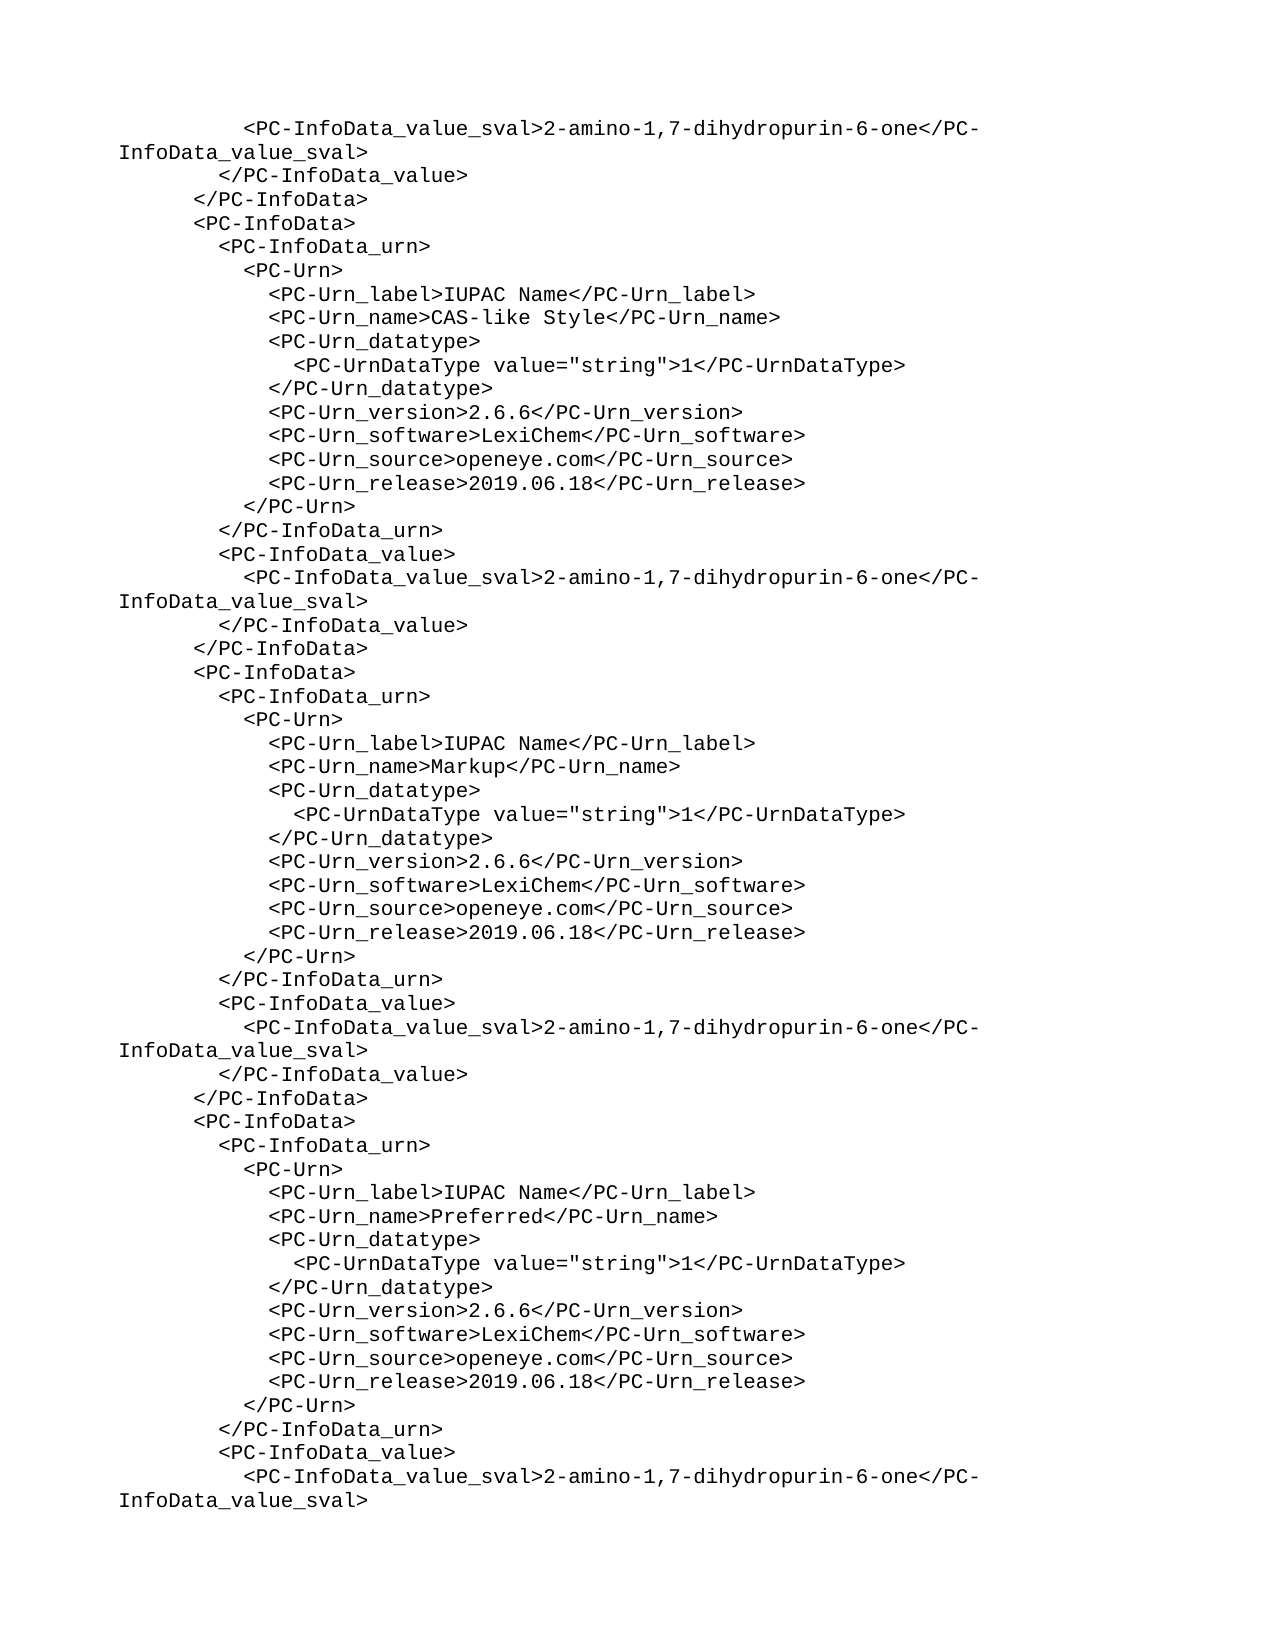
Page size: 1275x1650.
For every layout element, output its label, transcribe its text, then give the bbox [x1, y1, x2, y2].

text <PC-UrnDataType value="string">1</PC-UrnDataType> [118, 354, 1157, 378]
text <PC-Urn_label>IUPAC Name</PC-Urn_label> [118, 284, 1157, 307]
text <PC-Urn_name>Preferred</PC-Urn_name> [118, 1206, 1157, 1229]
text <PC-Urn_release>2019.06.18</PC-Urn_release> [118, 473, 1157, 496]
text </PC-Urn_datatype> [118, 1277, 1157, 1300]
text <PC-Urn> [118, 709, 1157, 733]
text <PC-Urn_software>LexiChem</PC-Urn_software> [118, 875, 1157, 898]
text <PC-InfoData_value_sval>2-amino-1,7-dihydropurin-6-one</PC-InfoData_value_sval> [118, 118, 1157, 165]
text </PC-InfoData_urn> [118, 1419, 1157, 1442]
text <PC-Urn> [118, 1158, 1157, 1182]
text <PC-Urn> [118, 260, 1157, 284]
text <PC-Urn_label>IUPAC Name</PC-Urn_label> [118, 733, 1157, 757]
text </PC-Urn_datatype> [118, 378, 1157, 402]
text </PC-Urn> [118, 1395, 1157, 1419]
text <PC-Urn_release>2019.06.18</PC-Urn_release> [118, 922, 1157, 946]
text <PC-InfoData_value_sval>2-amino-1,7-dihydropurin-6-one</PC-InfoData_value_sval> [118, 567, 1157, 615]
text </PC-Urn> [118, 496, 1157, 520]
text <PC-InfoData_urn> [118, 236, 1157, 260]
text </PC-InfoData_urn> [118, 969, 1157, 993]
text <PC-Urn_release>2019.06.18</PC-Urn_release> [118, 1371, 1157, 1395]
text <PC-InfoData_urn> [118, 686, 1157, 709]
text <PC-InfoData_value_sval>2-amino-1,7-dihydropurin-6-one</PC-InfoData_value_sval> [118, 1466, 1157, 1513]
text <PC-UrnDataType value="string">1</PC-UrnDataType> [118, 804, 1157, 827]
text <PC-Urn_source>openeye.com</PC-Urn_source> [118, 1348, 1157, 1371]
text </PC-InfoData_value> [118, 165, 1157, 189]
text <PC-Urn_software>LexiChem</PC-Urn_software> [118, 426, 1157, 449]
text <PC-InfoData_urn> [118, 1135, 1157, 1158]
text <PC-Urn_version>2.6.6</PC-Urn_version> [118, 851, 1157, 875]
text </PC-InfoData_value> [118, 1064, 1157, 1088]
text <PC-InfoData> [118, 1111, 1157, 1135]
text <PC-Urn_source>openeye.com</PC-Urn_source> [118, 449, 1157, 473]
text </PC-InfoData> [118, 638, 1157, 662]
text <PC-UrnDataType value="string">1</PC-UrnDataType> [118, 1253, 1157, 1277]
text <PC-InfoData_value> [118, 544, 1157, 567]
text <PC-InfoData_value_sval>2-amino-1,7-dihydropurin-6-one</PC-InfoData_value_sval> [118, 1017, 1157, 1064]
text <PC-Urn_label>IUPAC Name</PC-Urn_label> [118, 1182, 1157, 1206]
text <PC-Urn_version>2.6.6</PC-Urn_version> [118, 402, 1157, 426]
text <PC-InfoData> [118, 662, 1157, 686]
text </PC-InfoData_urn> [118, 520, 1157, 544]
text <PC-Urn_version>2.6.6</PC-Urn_version> [118, 1300, 1157, 1324]
text </PC-InfoData_value> [118, 615, 1157, 638]
text <PC-Urn_name>Markup</PC-Urn_name> [118, 757, 1157, 780]
text <PC-Urn_source>openeye.com</PC-Urn_source> [118, 898, 1157, 922]
text <PC-Urn_datatype> [118, 1229, 1157, 1253]
text <PC-InfoData_value> [118, 993, 1157, 1017]
text </PC-Urn_datatype> [118, 827, 1157, 851]
text <PC-InfoData> [118, 213, 1157, 236]
text <PC-Urn_name>CAS-like Style</PC-Urn_name> [118, 307, 1157, 331]
text </PC-InfoData> [118, 1088, 1157, 1111]
text <PC-InfoData_value> [118, 1442, 1157, 1466]
text <PC-Urn_datatype> [118, 780, 1157, 804]
text <PC-Urn_software>LexiChem</PC-Urn_software> [118, 1324, 1157, 1348]
text </PC-Urn> [118, 946, 1157, 969]
text </PC-InfoData> [118, 189, 1157, 213]
text <PC-Urn_datatype> [118, 331, 1157, 354]
